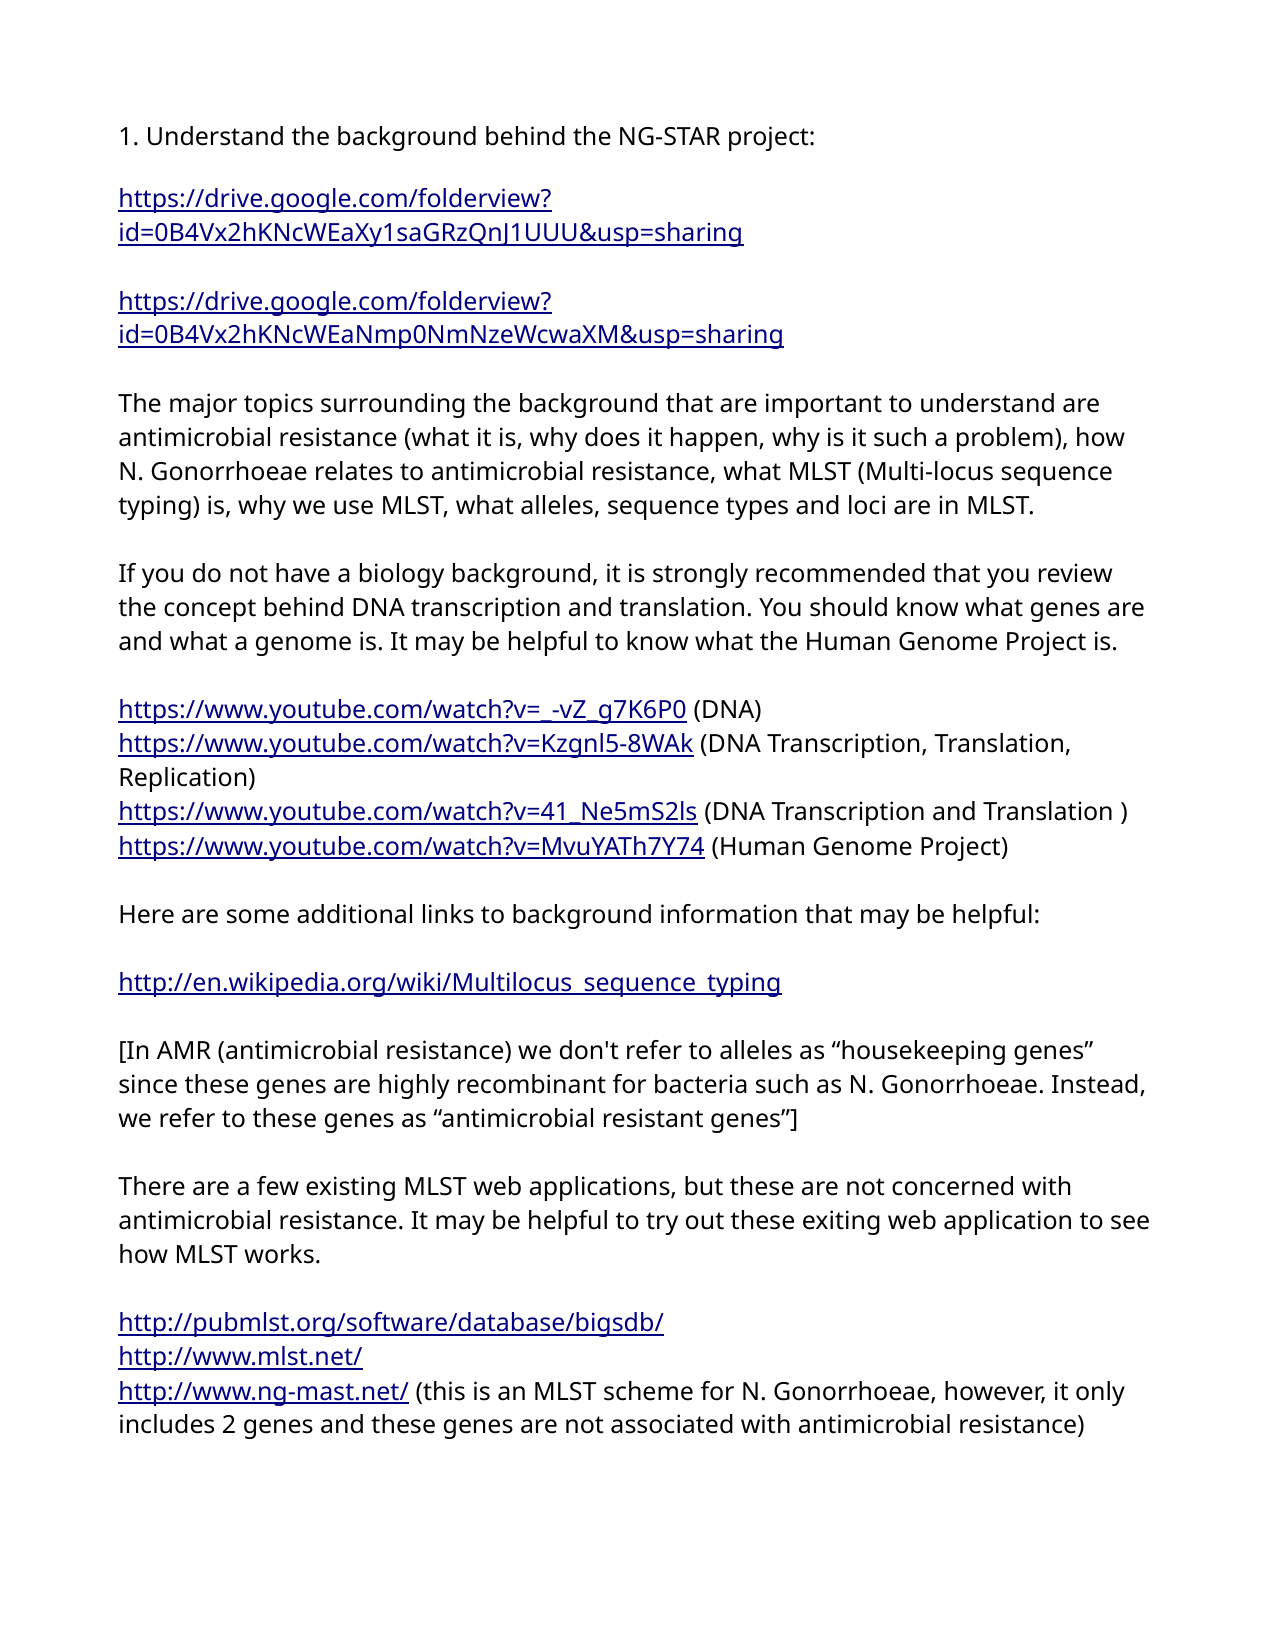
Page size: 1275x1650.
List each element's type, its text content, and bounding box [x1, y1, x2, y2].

text There are a few existing MLST web applications, but these are not concerned with antimicrobial resistance. It may be helpful to try out these exiting web application to see how MLST works. [118, 1169, 1157, 1271]
text http://pubmlst.org/software/database/bigsdb/ [118, 1305, 1157, 1339]
text The major topics surrounding the background that are important to understand are antimicrobial resistance (what it is, why does it happen, why is it such a problem), how N. Gonorrhoeae relates to antimicrobial resistance, what MLST (Multi-locus sequence typing) is, why we use MLST, what alleles, sequence types and loci are in MLST. [118, 385, 1157, 522]
text http://en.wikipedia.org/wiki/Multilocus_sequence_typing [118, 964, 1157, 998]
text http://www.mlst.net/ [118, 1339, 1157, 1373]
text Here are some additional links to background information that may be helpful: [118, 896, 1157, 930]
text https://www.youtube.com/watch?v=_-vZ_g7K6P0 (DNA) [118, 692, 1157, 726]
text https://drive.google.com/folderview?id=0B4Vx2hKNcWEaXy1saGRzQnJ1UUU&usp=sharing [118, 181, 1157, 249]
text [In AMR (antimicrobial resistance) we don't refer to alleles as “housekeeping genes” since these genes are highly recombinant for bacteria such as N. Gonorrhoeae. Instead, we refer to these genes as “antimicrobial resistant genes”] [118, 1032, 1157, 1135]
text https://drive.google.com/folderview?id=0B4Vx2hKNcWEaNmp0NmNzeWcwaXM&usp=sharing [118, 283, 1157, 351]
text https://www.youtube.com/watch?v=MvuYATh7Y74 (Human Genome Project) [118, 828, 1157, 862]
text https://www.youtube.com/watch?v=41_Ne5mS2ls (DNA Transcription and Translation ) [118, 794, 1157, 828]
text http://www.ng-mast.net/ (this is an MLST scheme for N. Gonorrhoeae, however, it only includes 2 genes and these genes are not associated with antimicrobial resistance) [118, 1373, 1157, 1441]
text https://www.youtube.com/watch?v=Kzgnl5-8WAk (DNA Transcription, Translation, Replication) [118, 726, 1157, 794]
text 1. Understand the background behind the NG-STAR project: [118, 118, 1157, 152]
text If you do not have a biology background, it is strongly recommended that you review the concept behind DNA transcription and translation. You should know what genes are and what a genome is. It may be helpful to know what the Human Genome Project is. [118, 556, 1157, 658]
